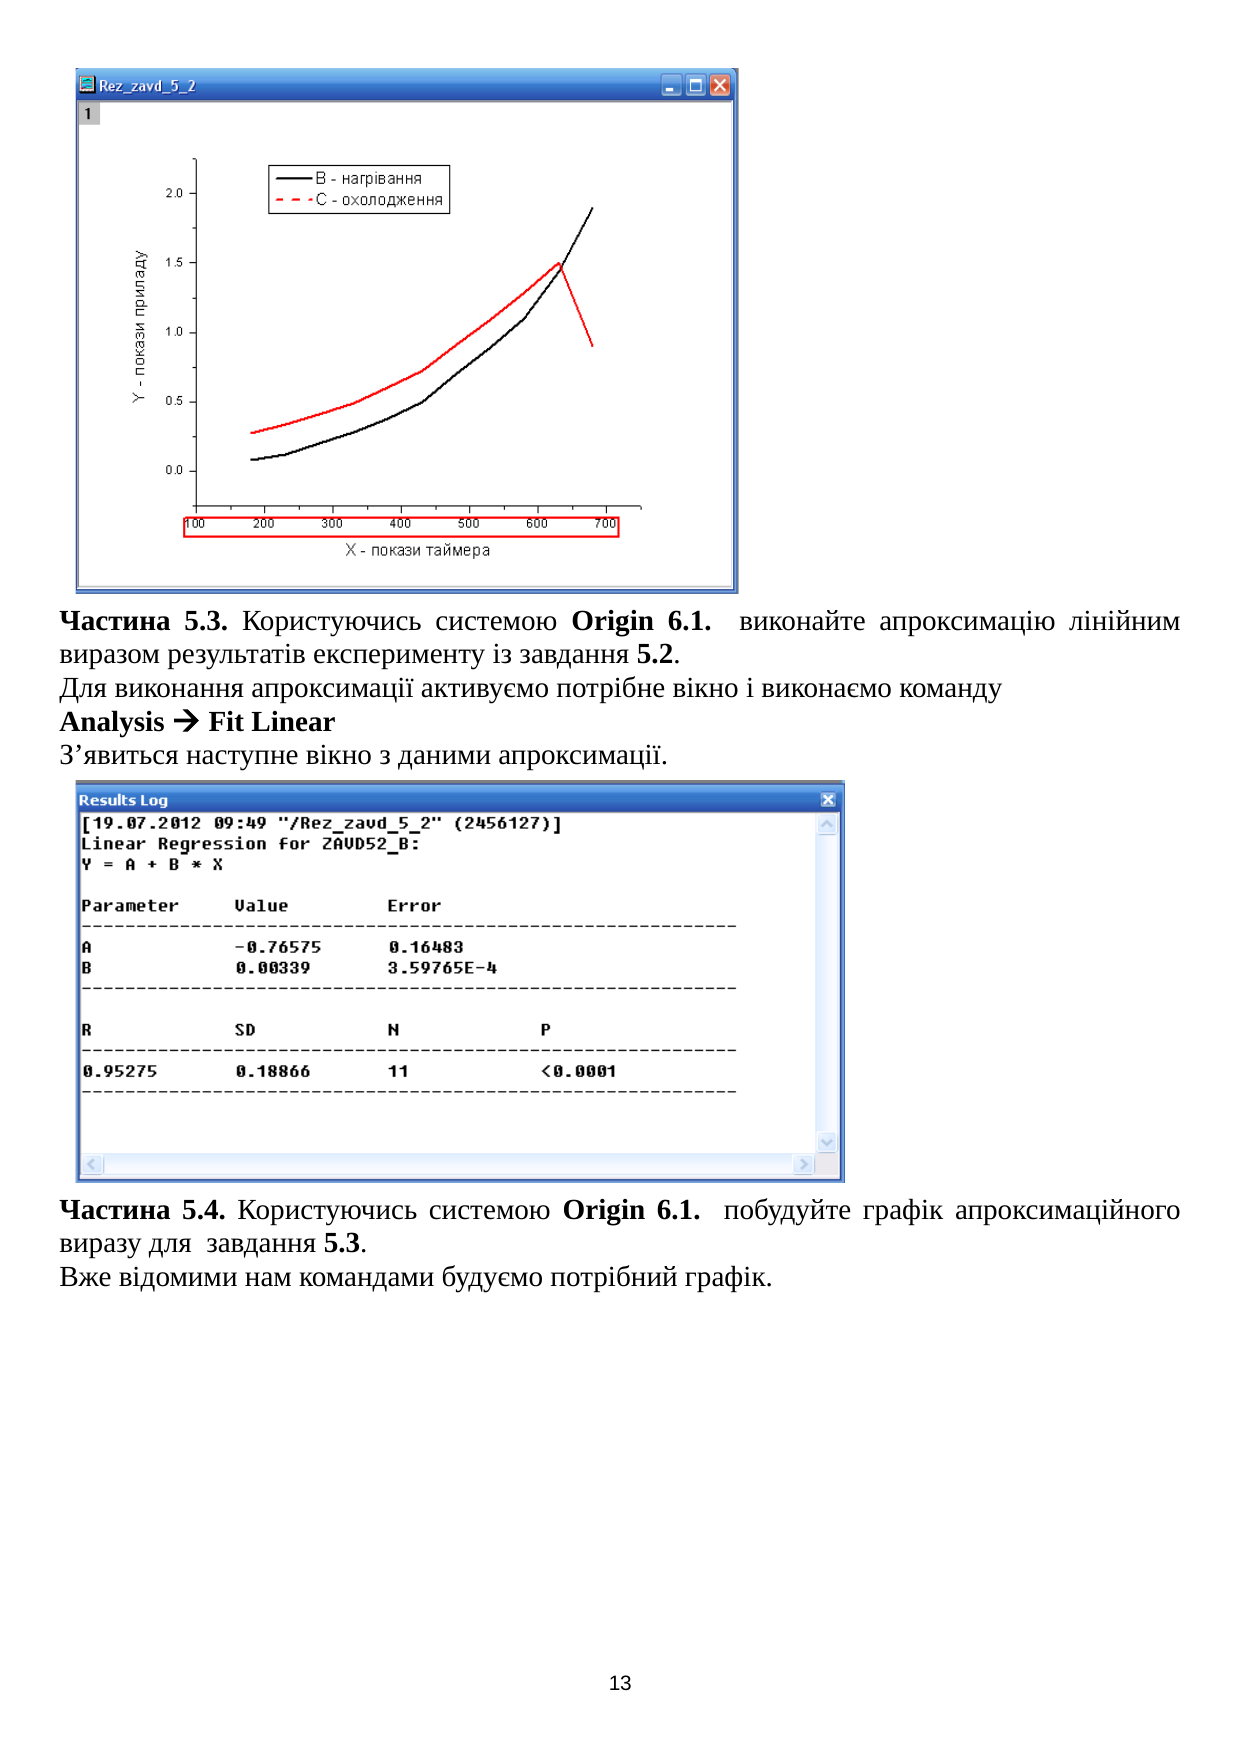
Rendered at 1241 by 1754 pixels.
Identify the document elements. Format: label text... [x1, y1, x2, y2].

picture [75, 68, 739, 594]
text Частина 5.4. Користуючись системою Origin 6.1. побудуйте графік апроксимаційного виразу для завдання 5.3. [59, 1192, 1181, 1259]
text Частина 5.3. Користуючись системою Origin 6.1. виконайте апроксимацію лінійним виразом результатів експерименту із завдання 5.2. [59, 603, 1181, 670]
picture [75, 780, 124, 1183]
text Analysis  Fit Linear [59, 704, 1181, 737]
text З’явиться наступне вікно з даними апроксимації. [59, 737, 1181, 771]
text Для виконання апроксимації активуємо потрібне вікно і виконаємо команду [59, 670, 1181, 704]
text Вже відомими нам командами будуємо потрібний графік. [59, 1259, 1181, 1293]
